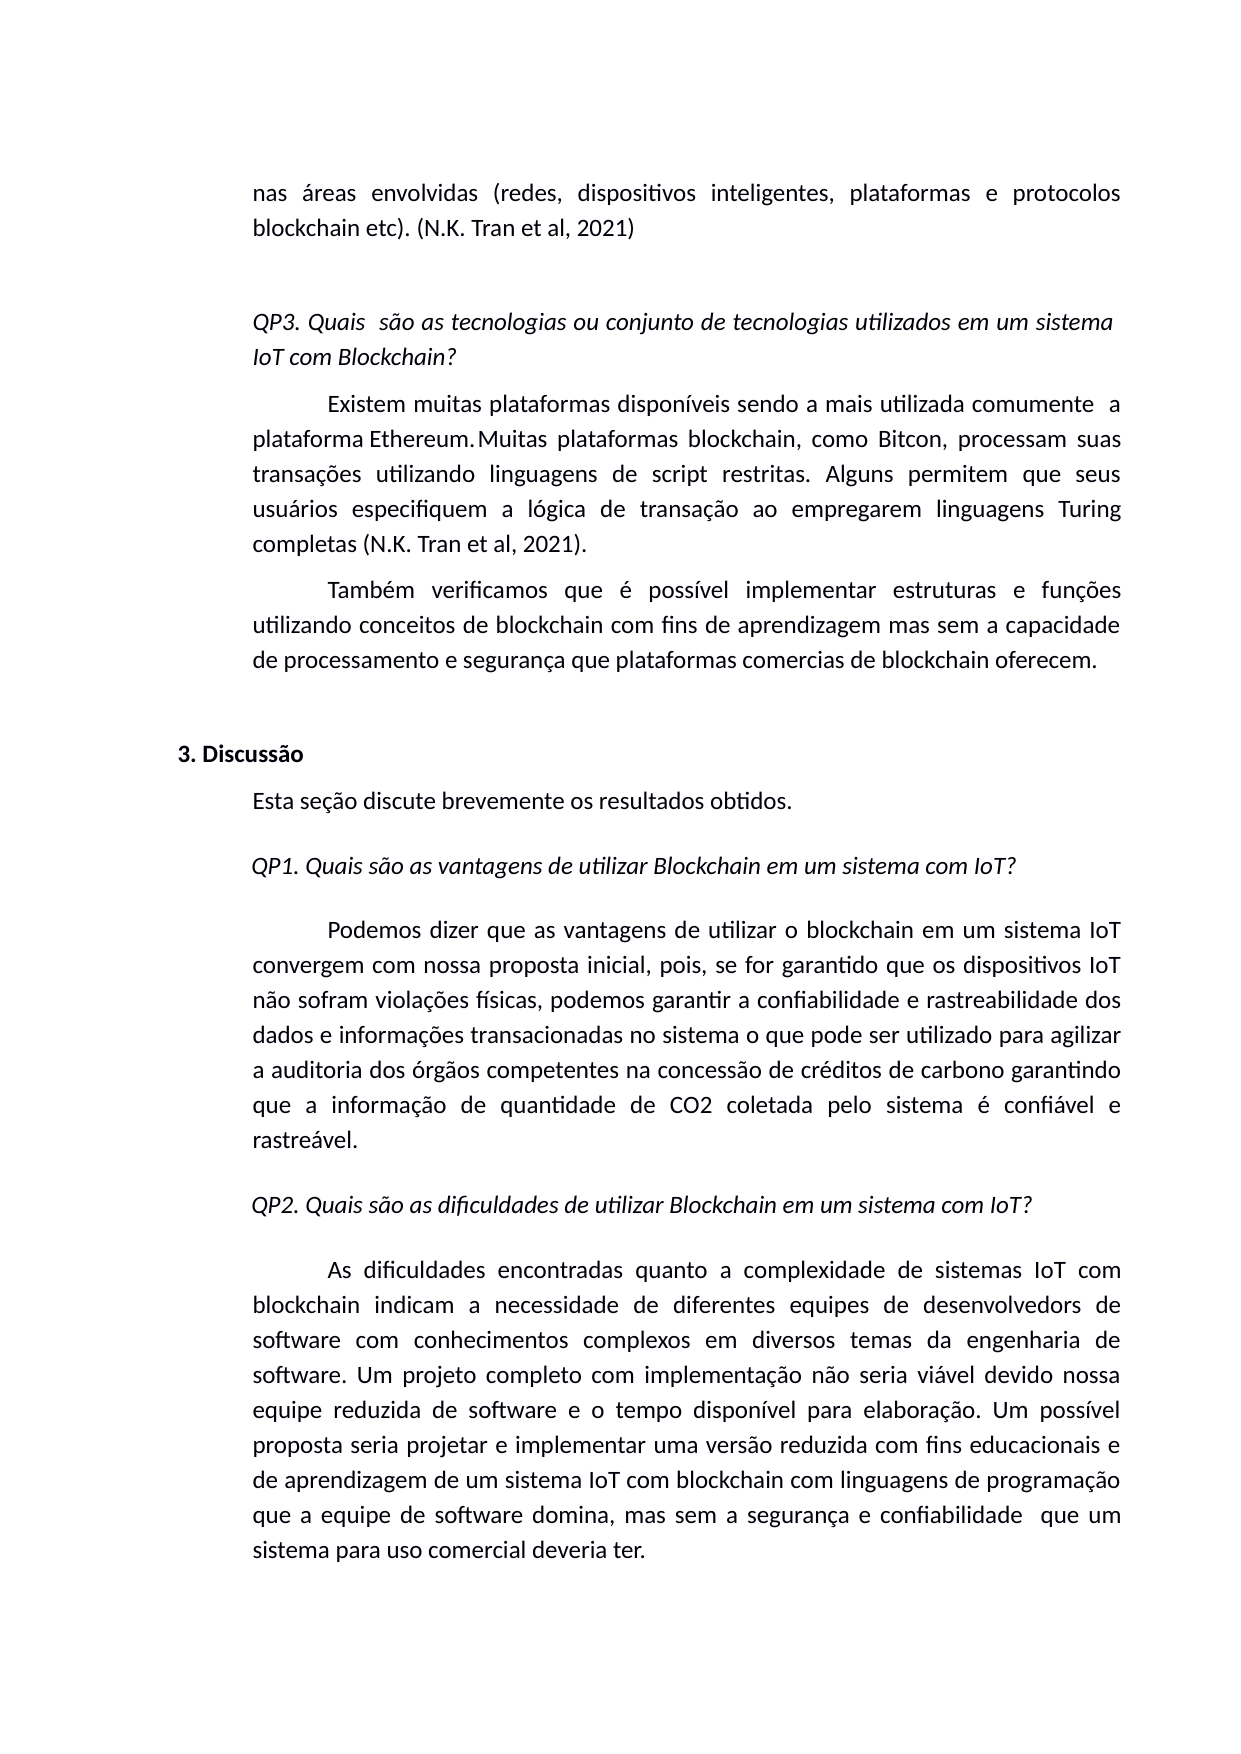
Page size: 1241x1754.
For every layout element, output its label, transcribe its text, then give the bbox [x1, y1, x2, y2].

text nas áreas envolvidas (redes, dispositivos inteligentes, plataformas e protocolos blockchain etc). (N.K. Tran et al, 2021) [252, 177, 1122, 243]
text QP2. Quais são as dificuldades de utilizar Blockchain em um sistema com IoT? [251, 1189, 1122, 1220]
text QP1. Quais são as vantagens de utilizar Blockchain em um sistema com IoT? [251, 850, 1122, 881]
text As dificuldades encontradas quanto a complexidade de sistemas IoT com blockchain indicam a necessidade de diferentes equipes de desenvolvedors de software com conhecimentos complexos em diversos temas da engenharia de software. Um projeto completo com implementação não seria viável devido nossa equipe reduzida de software e o tempo disponível para elaboração. Um possível proposta seria projetar e implementar uma versão reduzida com fins educacionais e de aprendizagem de um sistema IoT com blockchain com linguagens de programação que a equipe de software domina, mas sem a segurança e confiabilidade que um sistema para uso comercial deveria ter. [252, 1254, 1122, 1564]
text Existem muitas plataformas disponíveis sendo a mais utilizada comumente a plataforma Ethereum. Muitas plataformas blockchain, como Bitcon, processam suas transações utilizando linguagens de script restritas. Alguns permitem que seus usuários especifiquem a lógica de transação ao empregarem linguagens Turing completas (N.K. Tran et al, 2021). [252, 388, 1122, 558]
text Podemos dizer que as vantagens de utilizar o blockchain em um sistema IoT convergem com nossa proposta inicial, pois, se for garantido que os dispositivos IoT não sofram violações físicas, podemos garantir a confiabilidade e rastreabilidade dos dados e informações transacionadas no sistema o que pode ser utilizado para agilizar a auditoria dos órgãos competentes na concessão de créditos de carbono garantindo que a informação de quantidade de CO2 coletada pelo sistema é confiável e rastreável. [252, 915, 1122, 1155]
text Esta seção discute brevemente os resultados obtidos. [177, 785, 1122, 816]
text Também verificamos que é possível implementar estruturas e funções utilizando conceitos de blockchain com fins de aprendizagem mas sem a capacidade de processamento e segurança que plataformas comercias de blockchain oferecem. [252, 575, 1122, 675]
text 3. Discussão [177, 738, 1122, 769]
text QP3. Quais são as tecnologias ou conjunto de tecnologias utilizados em um sistema IoT com Blockchain? [177, 306, 1122, 371]
